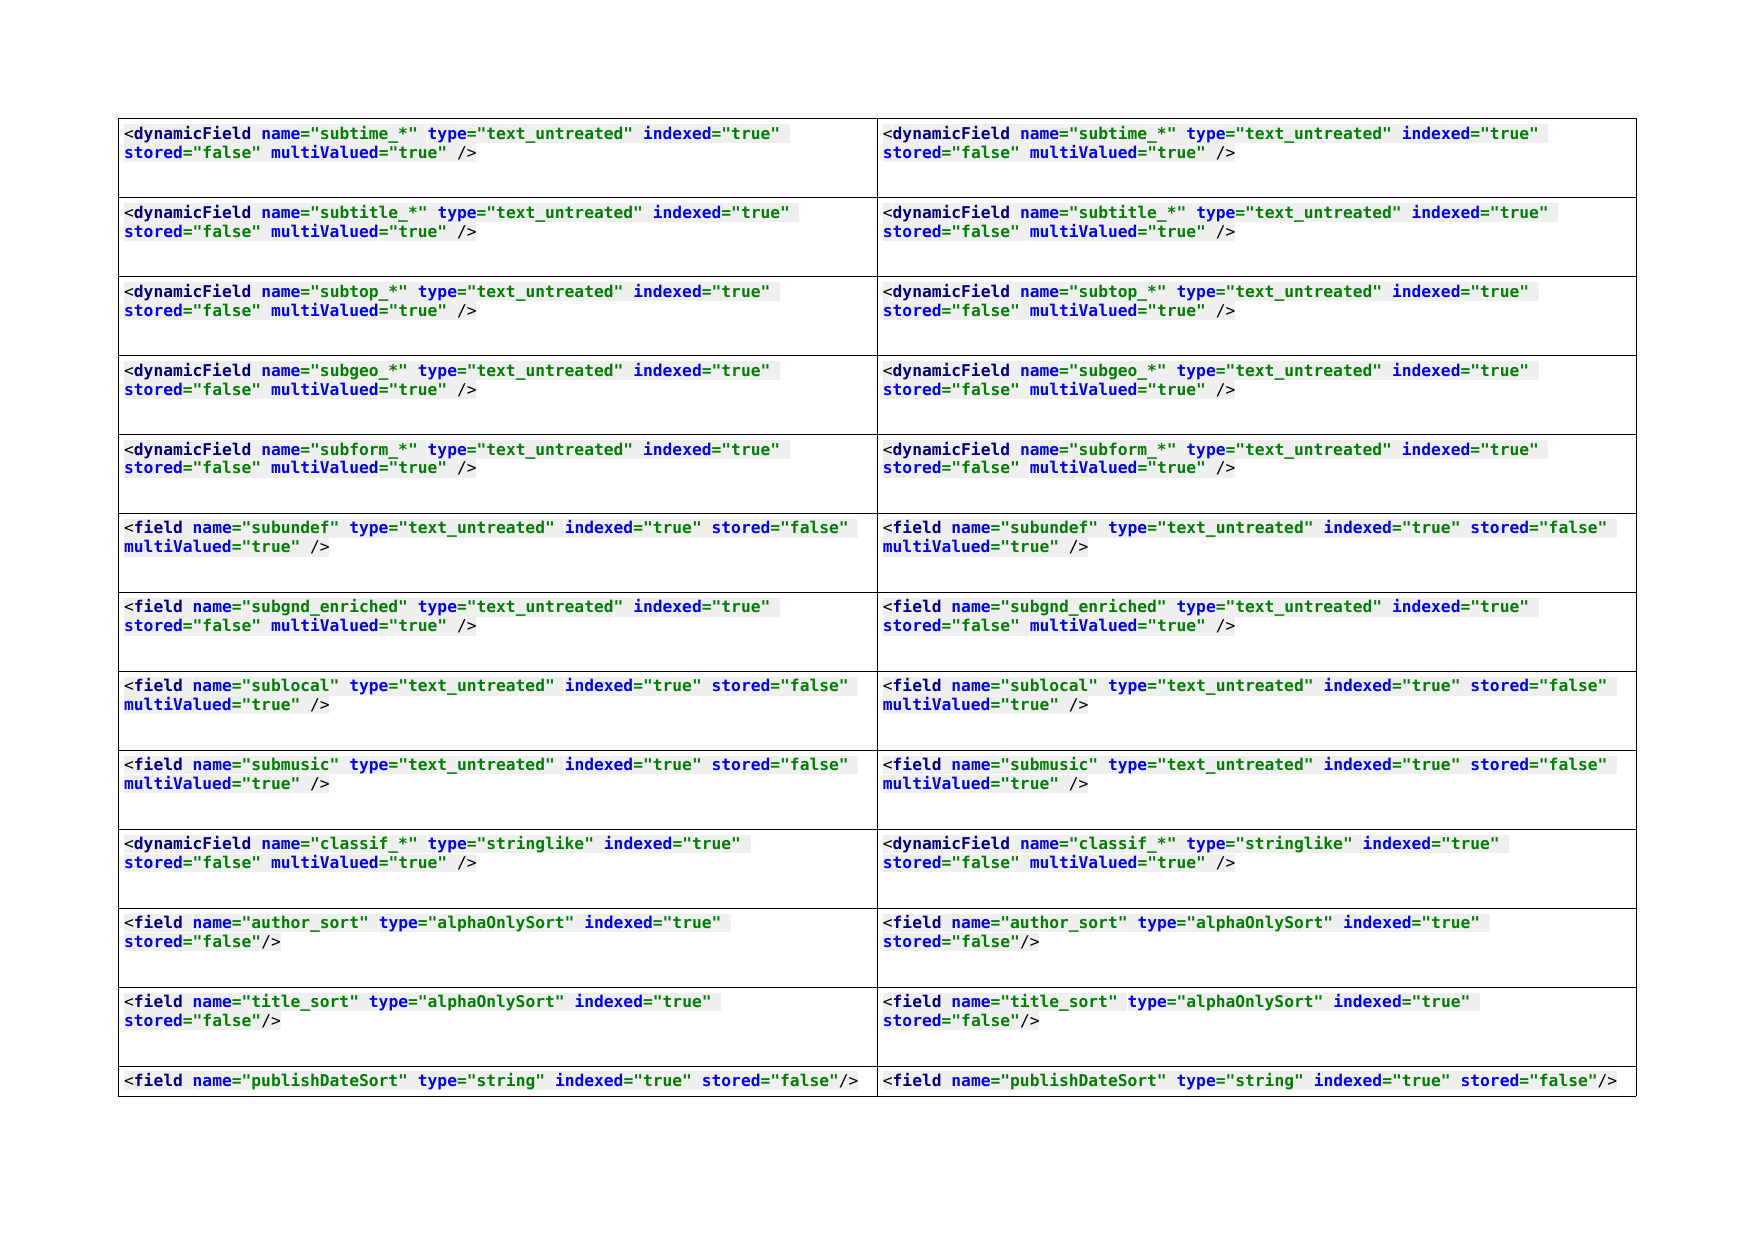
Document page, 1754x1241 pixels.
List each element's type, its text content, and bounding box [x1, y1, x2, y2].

table_cell <dynamicField name="subtitle_*" type="text_untreated" indexed="true" stored="false" multiValued="true" /> [119, 198, 877, 276]
table_cell <dynamicField name="subtop_*" type="text_untreated" indexed="true" stored="false" multiValued="true" /> [878, 277, 1636, 355]
table_cell <dynamicField name="subform_*" type="text_untreated" indexed="true" stored="false" multiValued="true" /> [119, 435, 877, 513]
table_cell <field name="title_sort" type="alphaOnlySort" indexed="true" stored="false"/> [878, 988, 1636, 1066]
table_cell <dynamicField name="classif_*" type="stringlike" indexed="true" stored="false" multiValued="true" /> [119, 830, 877, 908]
table_cell <dynamicField name="subgeo_*" type="text_untreated" indexed="true" stored="false" multiValued="true" /> [878, 356, 1636, 434]
table_cell <field name="author_sort" type="alphaOnlySort" indexed="true" stored="false"/> [119, 909, 877, 987]
table_cell <field name="sublocal" type="text_untreated" indexed="true" stored="false" multiValued="true" /> [878, 672, 1636, 750]
table_cell <dynamicField name="subtop_*" type="text_untreated" indexed="true" stored="false" multiValued="true" /> [119, 277, 877, 355]
table_cell <field name="title_sort" type="alphaOnlySort" indexed="true" stored="false"/> [119, 988, 877, 1066]
table_cell <dynamicField name="subgeo_*" type="text_untreated" indexed="true" stored="false" multiValued="true" /> [119, 356, 877, 434]
table_cell <dynamicField name="subtime_*" type="text_untreated" indexed="true" stored="false" multiValued="true" /> [878, 119, 1636, 197]
table_cell <dynamicField name="classif_*" type="stringlike" indexed="true" stored="false" multiValued="true" /> [878, 830, 1636, 908]
table_cell <dynamicField name="subform_*" type="text_untreated" indexed="true" stored="false" multiValued="true" /> [878, 435, 1636, 513]
table_cell <field name="subundef" type="text_untreated" indexed="true" stored="false" multiValued="true" /> [119, 514, 877, 592]
table_cell <field name="author_sort" type="alphaOnlySort" indexed="true" stored="false"/> [878, 909, 1636, 987]
table_cell <field name="submusic" type="text_untreated" indexed="true" stored="false" multiValued="true" /> [878, 751, 1636, 829]
table_cell <field name="publishDateSort" type="string" indexed="true" stored="false"/> [119, 1067, 877, 1096]
table_cell <field name="subgnd_enriched" type="text_untreated" indexed="true" stored="false" multiValued="true" /> [878, 593, 1636, 671]
table_cell <dynamicField name="subtime_*" type="text_untreated" indexed="true" stored="false" multiValued="true" /> [119, 119, 877, 197]
table_cell <field name="sublocal" type="text_untreated" indexed="true" stored="false" multiValued="true" /> [119, 672, 877, 750]
table_cell <field name="subundef" type="text_untreated" indexed="true" stored="false" multiValued="true" /> [878, 514, 1636, 592]
table_cell <field name="submusic" type="text_untreated" indexed="true" stored="false" multiValued="true" /> [119, 751, 877, 829]
table_cell <dynamicField name="subtitle_*" type="text_untreated" indexed="true" stored="false" multiValued="true" /> [878, 198, 1636, 276]
table_cell <field name="publishDateSort" type="string" indexed="true" stored="false"/> [878, 1067, 1636, 1096]
table_cell <field name="subgnd_enriched" type="text_untreated" indexed="true" stored="false" multiValued="true" /> [119, 593, 877, 671]
